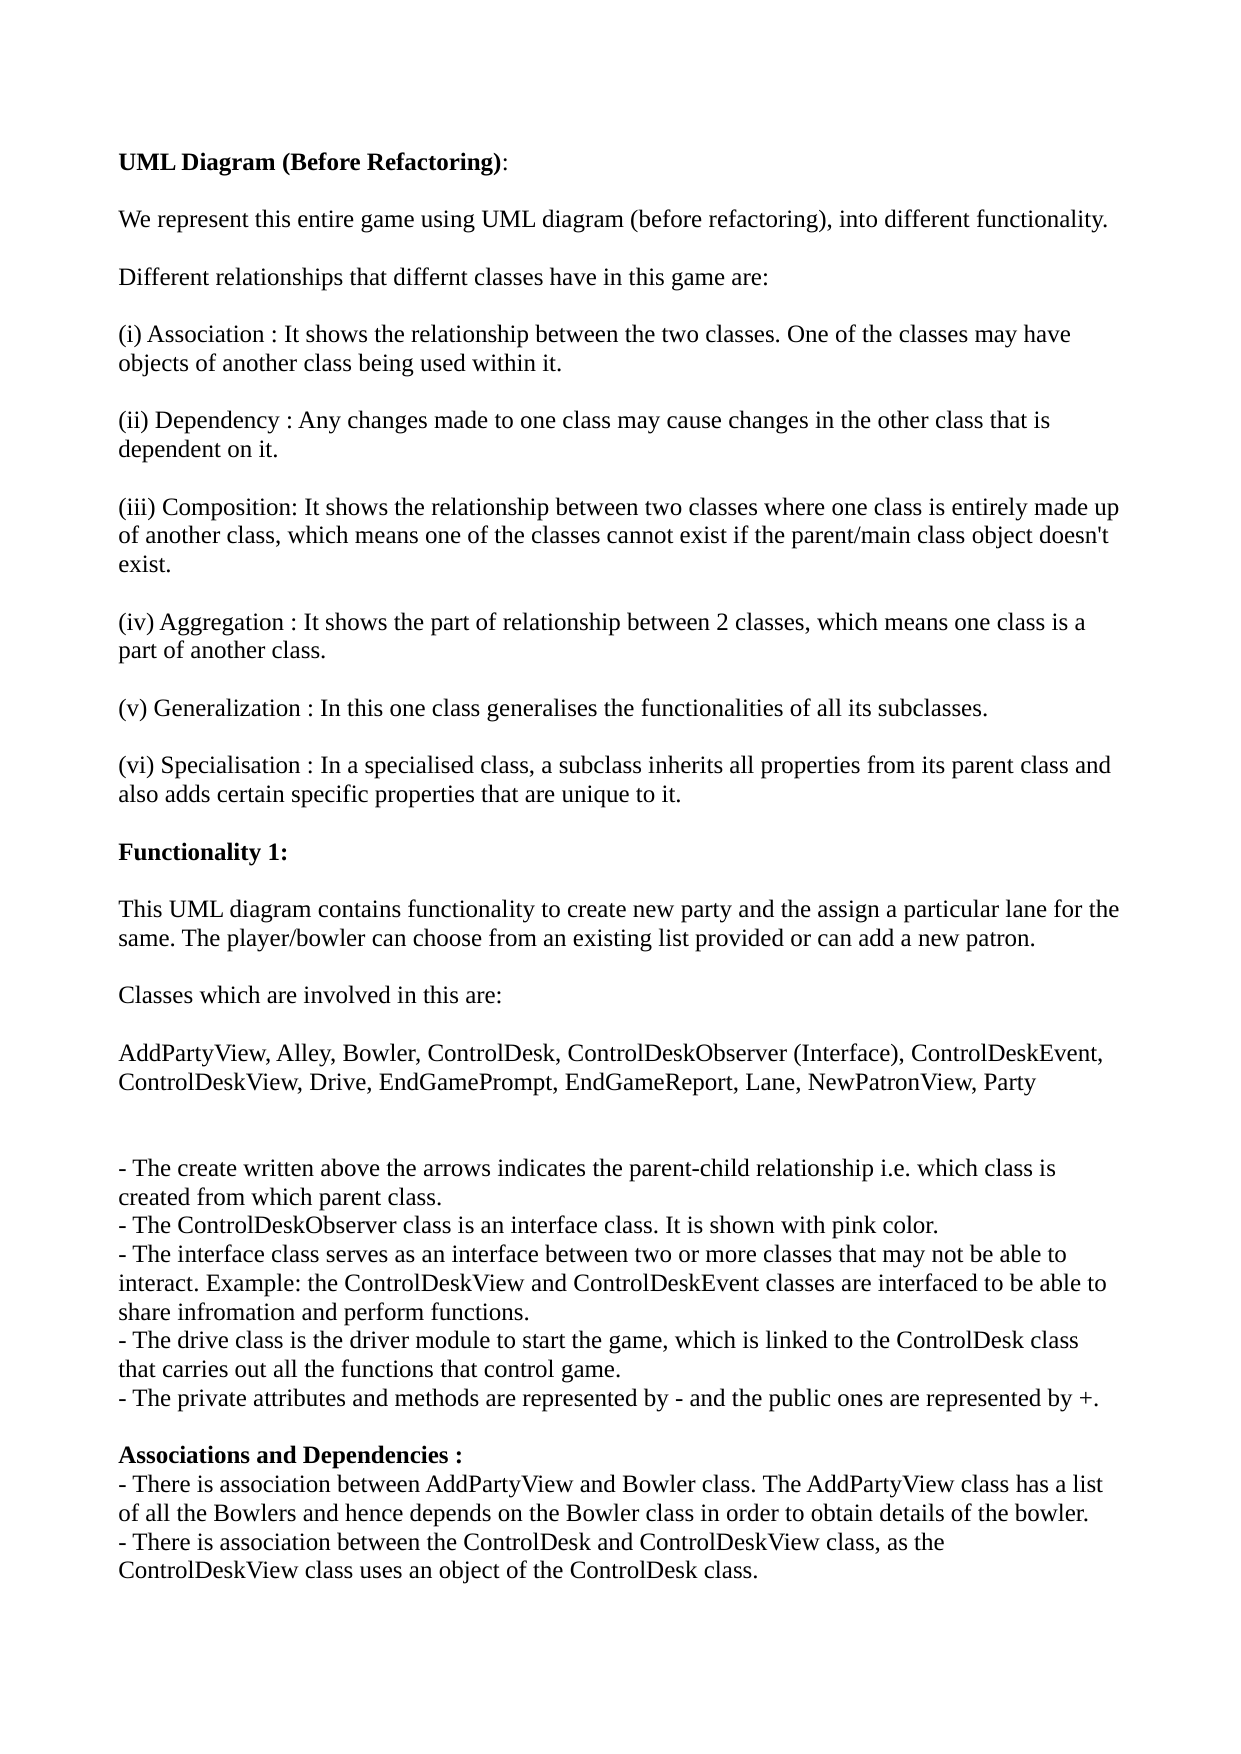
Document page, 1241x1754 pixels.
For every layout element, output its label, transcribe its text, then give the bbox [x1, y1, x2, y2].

text (iv) Aggregation : It shows the part of relationship between 2 classes, which means one class is a part of another class. [118, 607, 1122, 664]
text - There is association between the ControlDesk and ControlDeskView class, as the ControlDeskView class uses an object of the ControlDesk class. [118, 1527, 1122, 1584]
text (i) Association : It shows the relationship between the two classes. One of the classes may have objects of another class being used within it. [118, 319, 1122, 377]
text (iii) Composition: It shows the relationship between two classes where one class is entirely made up of another class, which means one of the classes cannot exist if the parent/main class object doesn't exist. [118, 492, 1122, 578]
text We represent this entire game using UML diagram (before refactoring), into different functionality. [118, 204, 1122, 233]
text - The private attributes and methods are represented by - and the public ones are represented by +. [118, 1383, 1122, 1412]
text Classes which are involved in this are: [118, 981, 1122, 1009]
text (vi) Specialisation : In a specialised class, a subclass inherits all properties from its parent class and also adds certain specific properties that are unique to it. [118, 751, 1122, 808]
text (ii) Dependency : Any changes made to one class may cause changes in the other class that is dependent on it. [118, 406, 1122, 463]
text - The interface class serves as an interface between two or more classes that may not be able to interact. Example: the ControlDeskView and ControlDeskEvent classes are interfaced to be able to share infromation and perform functions. [118, 1239, 1122, 1326]
text - The drive class is the driver module to start the game, which is linked to the ControlDesk class that carries out all the functions that control game. [118, 1326, 1122, 1383]
text This UML diagram contains functionality to create new party and the assign a particular lane for the same. The player/bowler can choose from an existing list provided or can add a new patron. [118, 894, 1122, 952]
text - The create written above the arrows indicates the parent-child relationship i.e. which class is created from which parent class. [118, 1153, 1122, 1211]
text Associations and Dependencies : [118, 1441, 1122, 1469]
text - The ControlDeskObserver class is an interface class. It is shown with pink color. [118, 1211, 1122, 1239]
text AddPartyView, Alley, Bowler, ControlDesk, ControlDeskObserver (Interface), ControlDeskEvent, ControlDeskView, Drive, EndGamePrompt, EndGameReport, Lane, NewPatronView, Party [118, 1038, 1122, 1096]
text UML Diagram (Before Refactoring): [118, 147, 1122, 176]
text (v) Generalization : In this one class generalises the functionalities of all its subclasses. [118, 693, 1122, 722]
text Functionality 1: [118, 837, 1122, 866]
text Different relationships that differnt classes have in this game are: [118, 262, 1122, 291]
text - There is association between AddPartyView and Bowler class. The AddPartyView class has a list of all the Bowlers and hence depends on the Bowler class in order to obtain details of the bowler. [118, 1469, 1122, 1527]
